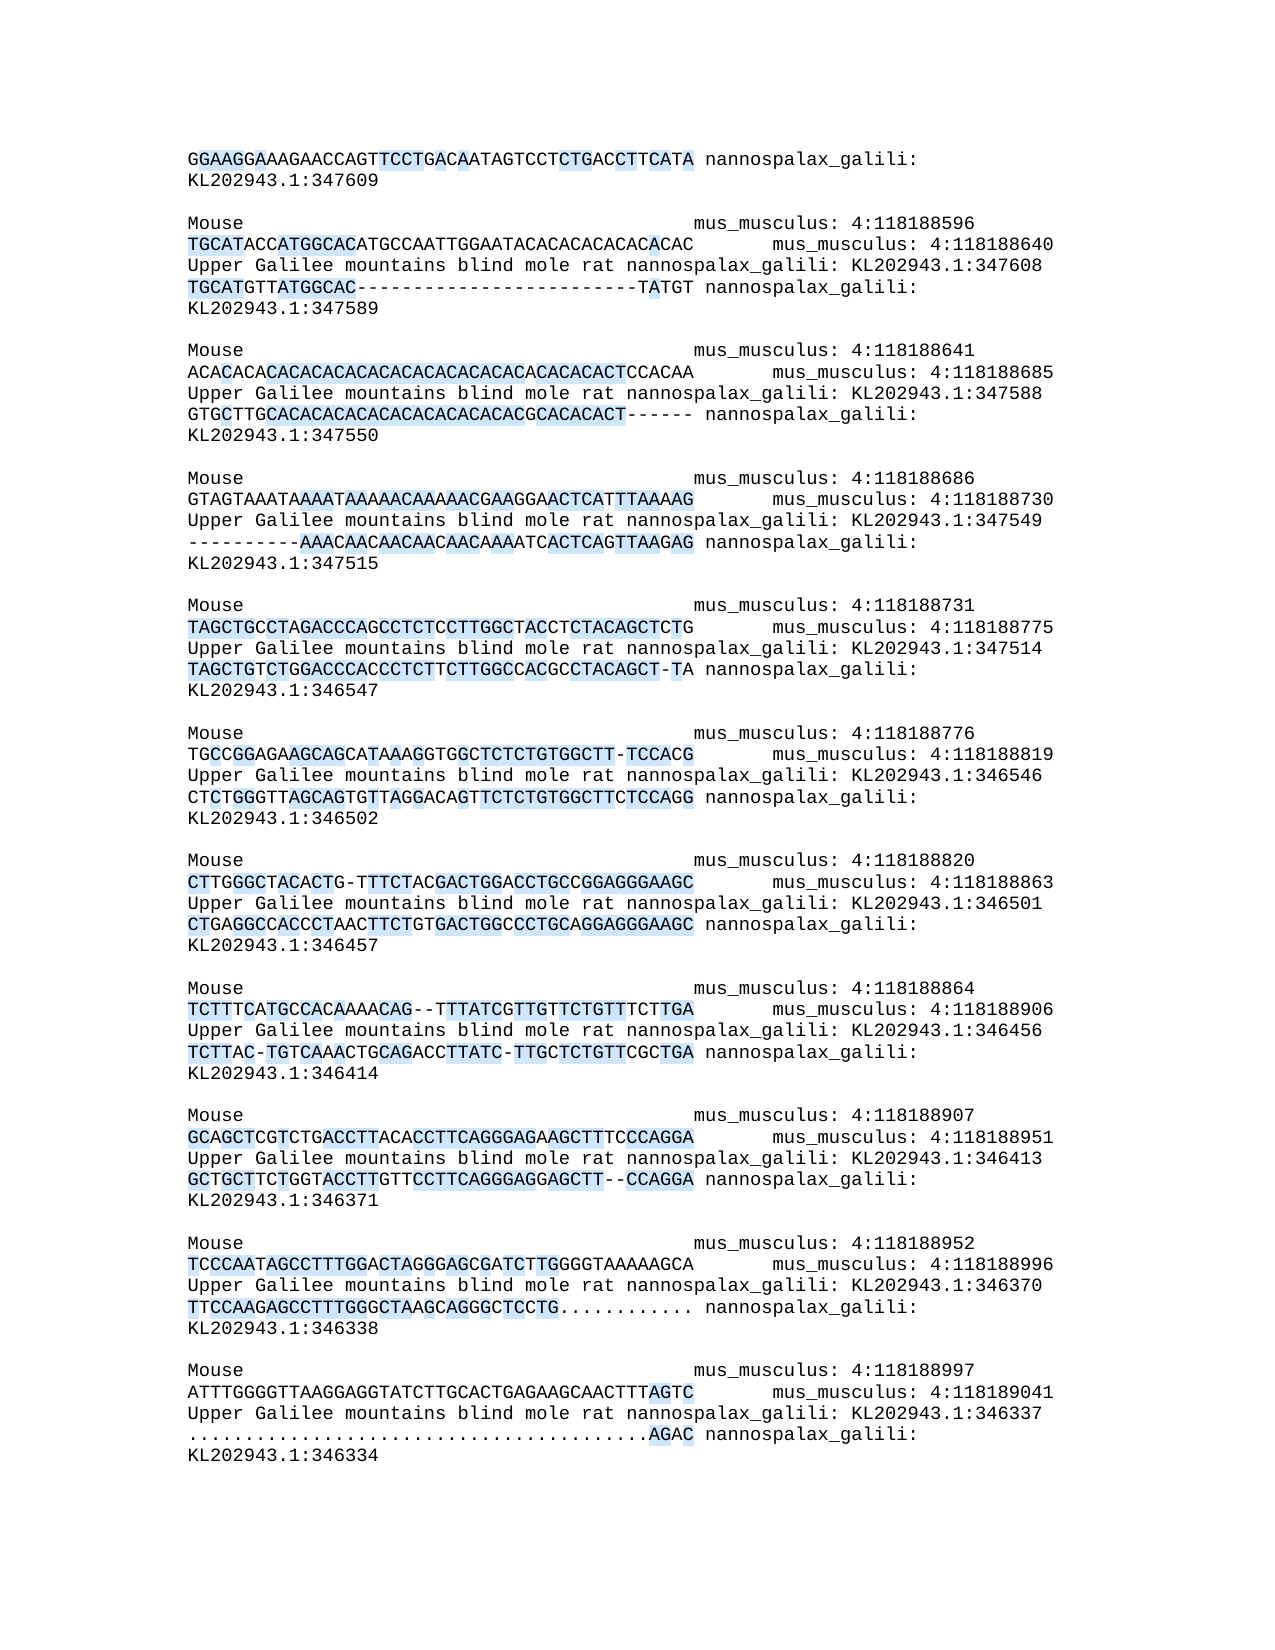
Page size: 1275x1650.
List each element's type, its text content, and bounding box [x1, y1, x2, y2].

text Mouse mus_musculus: 4:118188776 TGCCGGAGAAGCAGCATAAAGGTGGCTCTCTGTGGCTT‑TCCACG mus_musculus: 4:118188819 [187, 724, 1087, 766]
text Mouse mus_musculus: 4:118188907 GCAGCTCGTCTGACCTTACACCTTCAGGGAGAAGCTTTCCCAGGA mus_musculus: 4:118188951 [187, 1106, 1087, 1149]
text GGAAGGAAAGAACCAGTTCCTGACAATAGTCCTCTGACCTTCATA nannospalax_galili: KL202943.1:347609 [187, 150, 1087, 192]
text Upper Galilee mountains blind mole rat nannospalax_galili: KL202943.1:346370 TTCCAAGAGCCTTTGGGCTAAGCAGGGCTCCTG............ nannospalax_galili: KL202943.1:346338 [187, 1276, 1087, 1340]
text Mouse mus_musculus: 4:118188820 CTTGGGCTACACTG‑TTTCTACGACTGGACCTGCCGGAGGGAAGC mus_musculus: 4:118188863 [187, 851, 1087, 894]
text Upper Galilee mountains blind mole rat nannospalax_galili: KL202943.1:347608 TGCATGTTATGGCAC‑‑‑‑‑‑‑‑‑‑‑‑‑‑‑‑‑‑‑‑‑‑‑‑‑TATGT nannospalax_galili: KL202943.1:347589 [187, 256, 1087, 320]
text Mouse mus_musculus: 4:118188997 ATTTGGGGTTAAGGAGGTATCTTGCACTGAGAAGCAACTTTAGTC mus_musculus: 4:118189041 [187, 1361, 1087, 1404]
text Upper Galilee mountains blind mole rat nannospalax_galili: KL202943.1:347514 TAGCTGTCTGGACCCACCCTCTTCTTGGCCACGCCTACAGCT‑TA nannospalax_galili: KL202943.1:346547 [187, 639, 1087, 702]
text Mouse mus_musculus: 4:118188596 TGCATACCATGGCACATGCCAATTGGAATACACACACACACACAC mus_musculus: 4:118188640 [187, 214, 1087, 256]
text Upper Galilee mountains blind mole rat nannospalax_galili: KL202943.1:346456 TCTTAC‑TGTCAAACTGCAGACCTTATC‑TTGCTCTGTTCGCTGA nannospalax_galili: KL202943.1:346414 [187, 1021, 1087, 1085]
text Mouse mus_musculus: 4:118188952 TCCCAATAGCCTTTGGACTAGGGAGCGATCTTGGGGTAAAAAGCA mus_musculus: 4:118188996 [187, 1234, 1087, 1276]
text Mouse mus_musculus: 4:118188731 TAGCTGCCTAGACCCAGCCTCTCCTTGGCTACCTCTACAGCTCTG mus_musculus: 4:118188775 [187, 596, 1087, 639]
text .........................................AGAC nannospalax_galili: KL202943.1:346334 [187, 1425, 1087, 1467]
text Upper Galilee mountains blind mole rat nannospalax_galili: KL202943.1:346501 CTGAGGCCACCCTAACTTCTGTGACTGGCCCTGCAGGAGGGAAGC nannospalax_galili: KL202943.1:346457 [187, 894, 1087, 957]
text Upper Galilee mountains blind mole rat nannospalax_galili: KL202943.1:347549 ‑‑‑‑‑‑‑‑‑‑AAACAACAACAACAACAAAATCACTCAGTTAAGAG nannospalax_galili: KL202943.1:347515 [187, 511, 1087, 575]
text Upper Galilee mountains blind mole rat nannospalax_galili: KL202943.1:346413 GCTGCTTCTGGTACCTTGTTCCTTCAGGGAGGAGCTT‑‑CCAGGA nannospalax_galili: KL202943.1:346371 [187, 1149, 1087, 1212]
text Mouse mus_musculus: 4:118188864 TCTTTCATGCCACAAAACAG‑‑TTTATCGTTGTTCTGTTTCTTGA mus_musculus: 4:118188906 [187, 979, 1087, 1021]
text Upper Galilee mountains blind mole rat nannospalax_galili: KL202943.1:347588 GTGCTTGCACACACACACACACACACACACGCACACACT‑‑‑‑‑‑ nannospalax_galili: KL202943.1:347550 [187, 384, 1087, 447]
text Mouse mus_musculus: 4:118188641 ACACACACACACACACACACACACACACACACACACACTCCACAA mus_musculus: 4:118188685 [187, 341, 1087, 384]
text Upper Galilee mountains blind mole rat nannospalax_galili: KL202943.1:346337 [187, 1404, 1087, 1425]
text Upper Galilee mountains blind mole rat nannospalax_galili: KL202943.1:346546 CTCTGGGTTAGCAGTGTTAGGACAGTTCTCTGTGGCTTCTCCAGG nannospalax_galili: KL202943.1:346502 [187, 766, 1087, 830]
text Mouse mus_musculus: 4:118188686 GTAGTAAATAAAATAAAAACAAAAACGAAGGAACTCATTTAAAAG mus_musculus: 4:118188730 [187, 469, 1087, 511]
